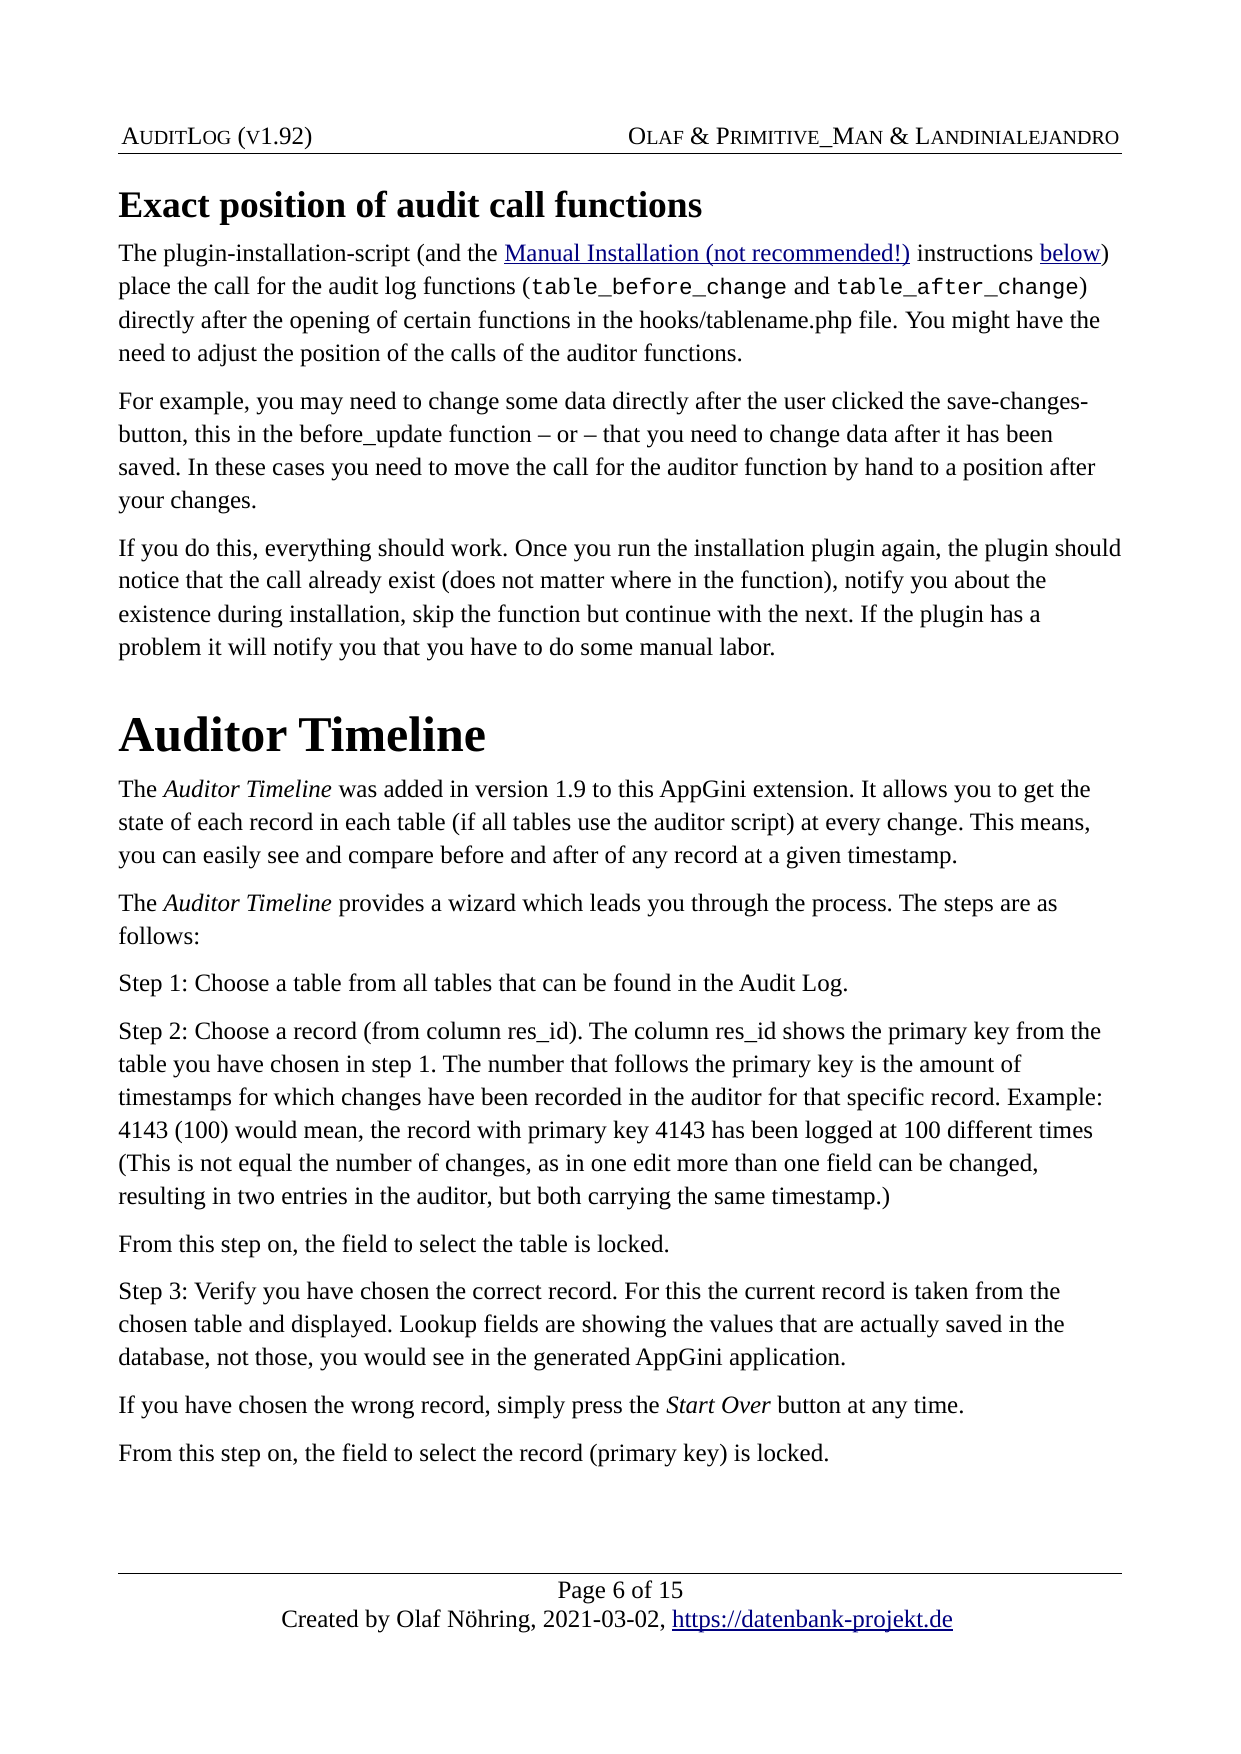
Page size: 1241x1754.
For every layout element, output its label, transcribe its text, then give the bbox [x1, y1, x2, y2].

text For example, you may need to change some data directly after the user clicked the save-changes-button, this in the before_update function – or – that you need to change data after it has been saved. In these cases you need to move the call for the auditor function by hand to a position after your changes. [118, 386, 1122, 514]
subtitle Exact position of audit call functions [118, 182, 1122, 225]
text Step 1: Choose a table from all tables that can be found in the Audit Log. [118, 968, 1122, 997]
text If you have chosen the wrong record, simply press the Start Over button at any time. [118, 1390, 1122, 1419]
text The plugin-installation-script (and the Manual Installation (not recommended!) instructions below) place the call for the audit log functions (table_before_change and table_after_change) directly after the opening of certain functions in the hooks/tablename.php file. You might have the need to adjust the position of the calls of the auditor functions. [118, 238, 1122, 367]
text From this step on, the field to select the record (primary key) is locked. [118, 1438, 1122, 1466]
text Step 3: Verify you have chosen the correct record. For this the current record is taken from the chosen table and displayed. Lookup fields are showing the values that are actually saved in the database, not those, you would see in the generated AppGini application. [118, 1276, 1122, 1371]
text The Auditor Timeline provides a wizard which leads you through the process. The steps are as follows: [118, 888, 1122, 950]
subtitle Auditor Timeline [118, 704, 1122, 762]
text From this step on, the field to select the table is locked. [118, 1229, 1122, 1258]
text Step 2: Choose a record (from column res_id). The column res_id shows the primary key from the table you have chosen in step 1. The number that follows the primary key is the amount of timestamps for which changes have been recorded in the auditor for that specific record. Example: 4143 (100) would mean, the record with primary key 4143 has been logged at 100 different times (This is not equal the number of changes, as in one edit more than one field can be changed, resulting in two entries in the auditor, but both carrying the same timestamp.) [118, 1016, 1122, 1210]
text The Auditor Timeline was added in version 1.9 to this AppGini extension. It allows you to get the state of each record in each table (if all tables use the auditor script) at every change. This means, you can easily see and compare before and after of any record at a given timestamp. [118, 774, 1122, 869]
text If you do this, everything should work. Once you run the installation plugin again, the plugin should notice that the call already exist (does not matter where in the function), notify you about the existence during installation, skip the function but continue with the next. If the plugin has a problem it will notify you that you have to do some manual labor. [118, 533, 1122, 660]
